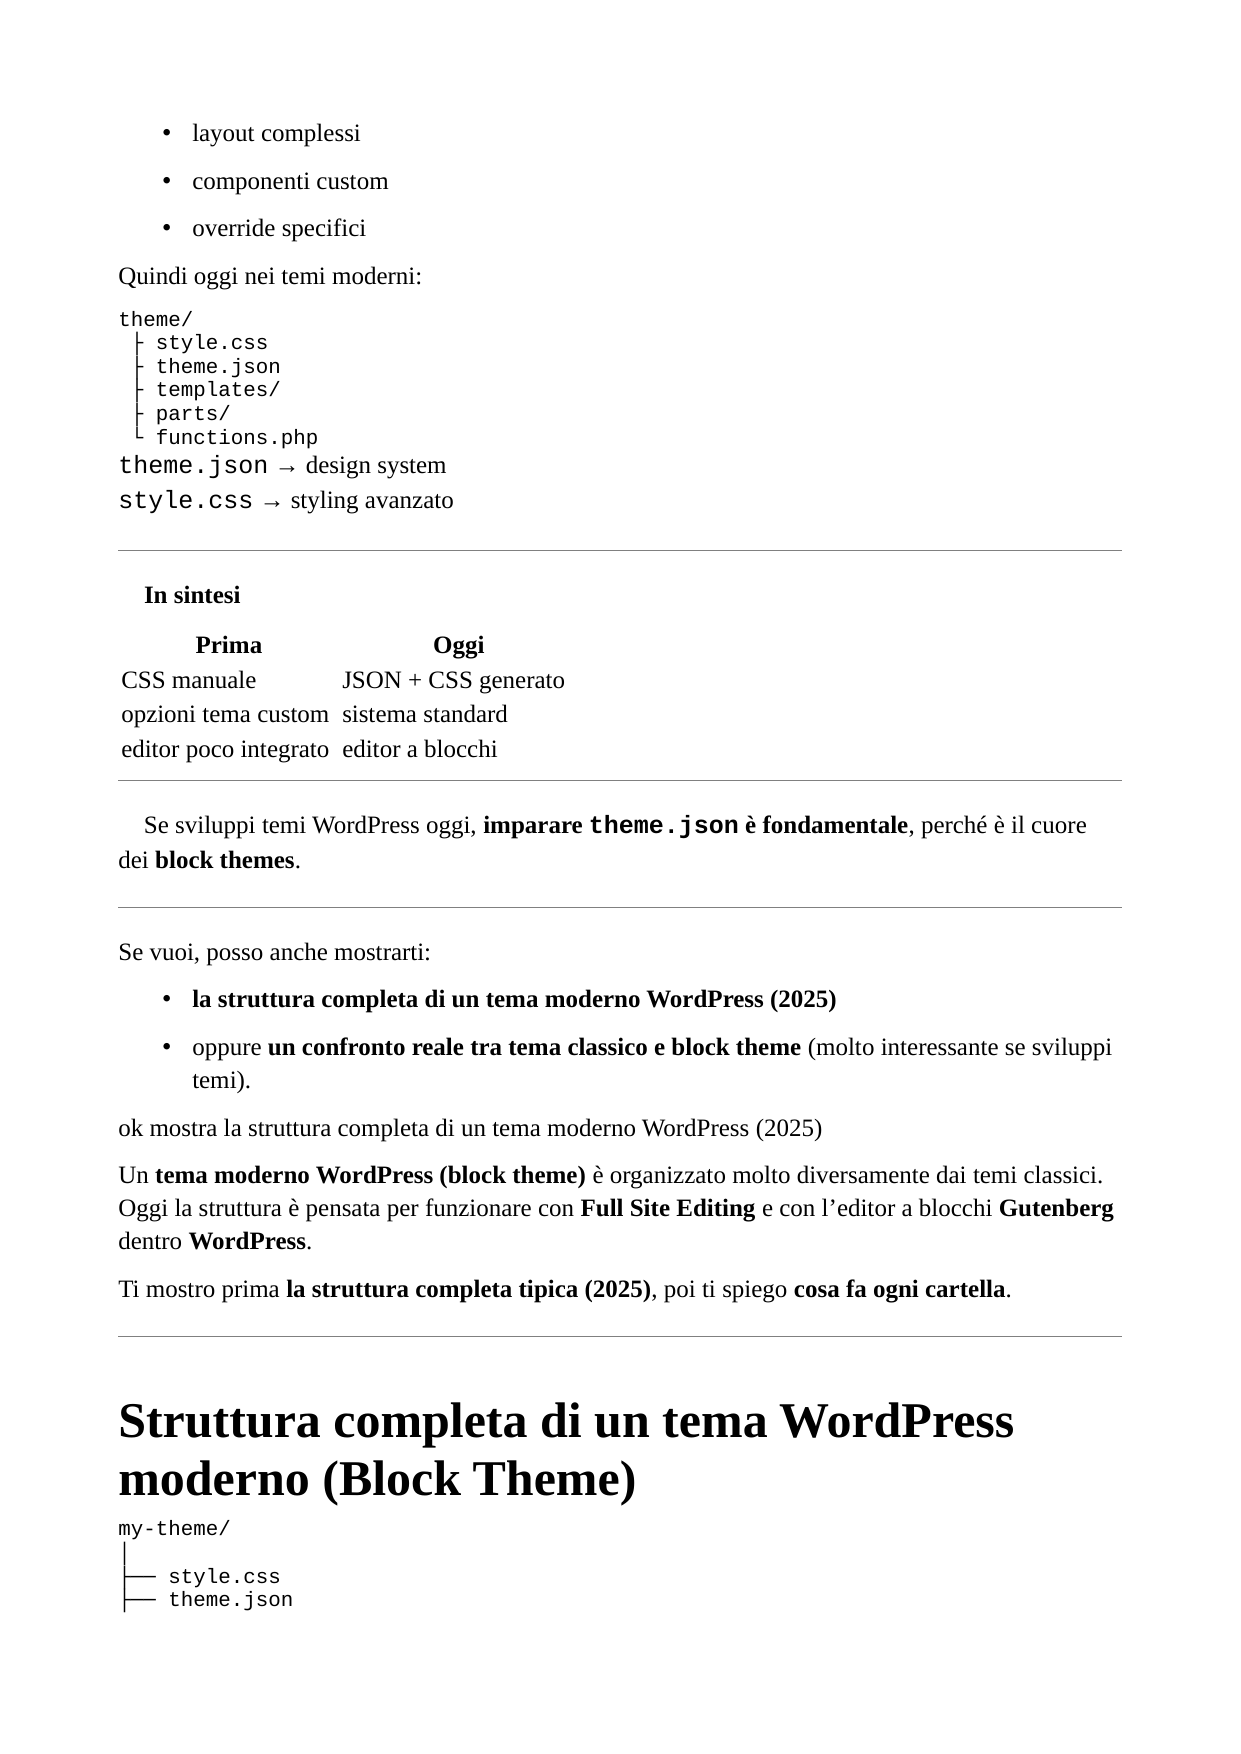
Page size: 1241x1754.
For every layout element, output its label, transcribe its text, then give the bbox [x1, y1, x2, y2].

text ├ parts/ [118, 403, 1122, 427]
text ├ templates/ [118, 379, 1122, 403]
table_cell editor poco integrato [118, 731, 339, 766]
list la struttura completa di un tema moderno WordPress (2025) [162, 984, 1122, 1013]
text ✅ In sintesi [118, 580, 1122, 608]
text ├── theme.json [118, 1589, 1122, 1613]
table_cell editor a blocchi [339, 731, 578, 766]
text ok mostra la struttura completa di un tema moderno WordPress (2025) [118, 1113, 1122, 1142]
text └ functions.php [118, 427, 1122, 450]
text Ti mostro prima la struttura completa tipica (2025), poi ti spiego cosa fa ogni cartella. [118, 1274, 1122, 1303]
text ├── style.css [125, 1566, 1122, 1589]
text ├ theme.json [118, 356, 136, 379]
list oppure un confronto reale tra tema classico e block theme (molto interessante se sviluppi temi). [162, 1032, 1122, 1094]
text theme.json → design system style.css → styling avanzato [118, 450, 1122, 516]
text ├ theme.json [137, 356, 1122, 379]
list override specifici [162, 213, 1122, 242]
table_cell JSON + CSS generato [339, 662, 578, 697]
table_cell CSS manuale [118, 662, 339, 697]
text Un tema moderno WordPress (block theme) è organizzato molto diversamente dai temi classici. Oggi la struttura è pensata per funzionare con Full Site Editing e con l’editor a blocchi Gutenberg dentro WordPress. [118, 1160, 1122, 1255]
table_header Prima [118, 628, 339, 662]
list layout complessi [162, 118, 1122, 147]
table_cell opzioni tema custom [118, 697, 339, 731]
text ├ style.css [118, 332, 1122, 356]
text │ [118, 1542, 1122, 1566]
table_cell sistema standard [339, 697, 578, 731]
subtitle Struttura completa di un tema WordPress moderno (Block Theme) [118, 1391, 1122, 1506]
text theme/ [118, 308, 1122, 332]
text 💡 Se sviluppi temi WordPress oggi, imparare theme.json è fondamentale, perché è il cuore dei block themes. [118, 810, 1122, 874]
text Quindi oggi nei temi moderni: [118, 261, 1122, 290]
list componenti custom [162, 166, 1122, 194]
text my-theme/ [118, 1518, 1122, 1542]
table_header Oggi [339, 628, 578, 662]
text Se vuoi, posso anche mostrarti: [118, 937, 1122, 966]
